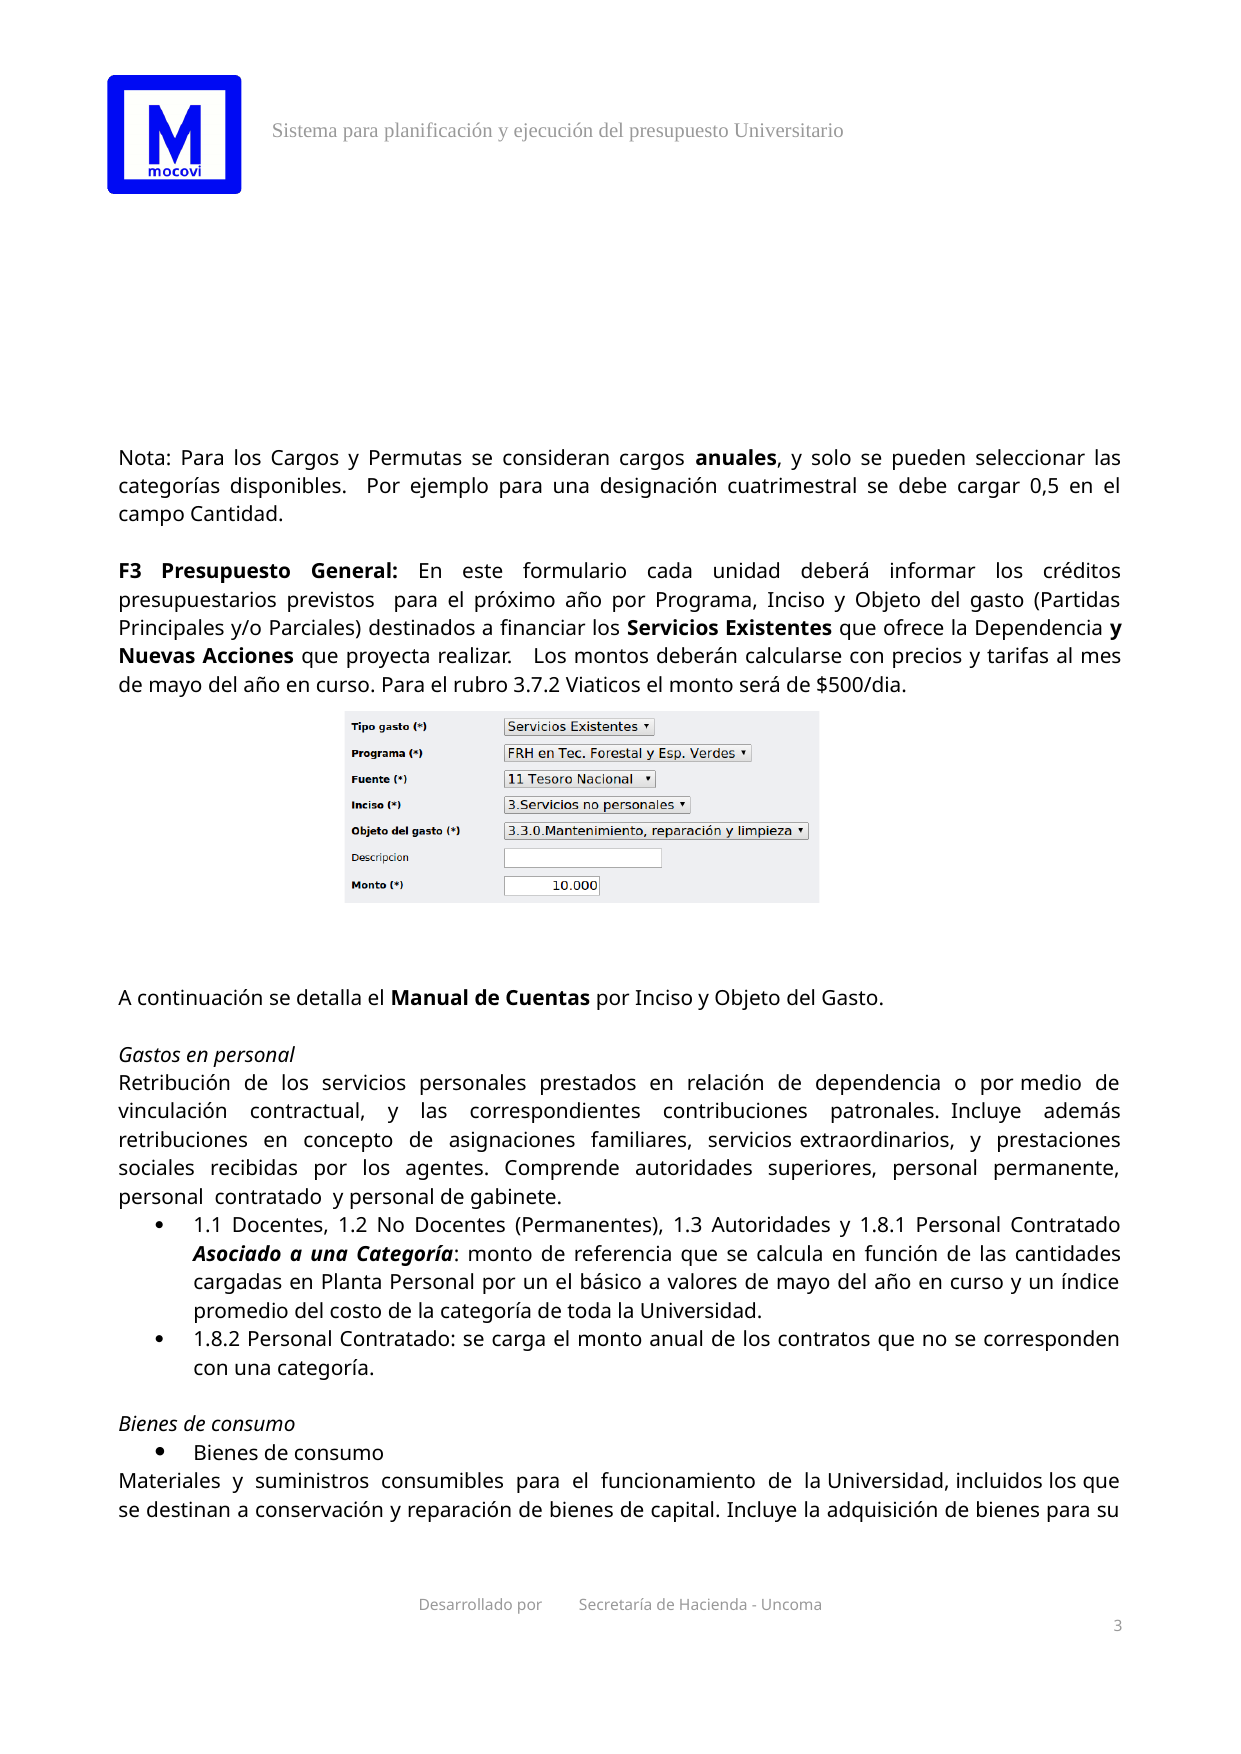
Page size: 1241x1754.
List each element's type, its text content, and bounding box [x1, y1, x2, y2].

text Bienes de consumo [118, 1409, 1122, 1438]
picture [344, 711, 820, 903]
text Materiales y suministros consumibles para el funcionamiento de la Universidad, incluidos los que se destinan a conservación y reparación de bienes de capital. Incluye la adquisición de bienes para su [118, 1466, 1122, 1523]
picture [107, 75, 242, 194]
text Nota: Para los Cargos y Permutas se consideran cargos anuales, y solo se pueden seleccionar las categorías disponibles. Por ejemplo para una designación cuatrimestral se debe cargar 0,5 en el campo Cantidad. [118, 443, 1122, 528]
text F3 Presupuesto General: En este formulario cada unidad deberá informar los créditos presupuestarios previstos para el próximo año por Programa, Inciso y Objeto del gasto (Partidas Principales y/o Parciales) destinados a financiar los Servicios Existentes que ofrece la Dependencia y Nuevas Acciones que proyecta realizar. Los montos deberán calcularse con precios y tarifas al mes de mayo del año en curso. Para el rubro 3.7.2 Viaticos el monto será de $500/dia. [118, 556, 1122, 698]
list 1.1 Docentes, 1.2 No Docentes (Permanentes), 1.3 Autoridades y 1.8.1 Personal Contratado Asociado a una Categoría: monto de referencia que se calcula en función de las cantidades cargadas en Planta Personal por un el básico a valores de mayo del año en curso y un índice promedio del costo de la categoría de toda la Universidad. [156, 1210, 1122, 1324]
list Bienes de consumo [156, 1438, 1122, 1466]
list 1.8.2 Personal Contratado: se carga el monto anual de los contratos que no se corresponden con una categoría. [156, 1324, 1122, 1381]
text Gastos en personal [118, 1040, 1122, 1068]
text A continuación se detalla el Manual de Cuentas por Inciso y Objeto del Gasto. [118, 983, 1122, 1011]
text Retribución de los servicios personales prestados en relación de dependencia o por medio de vinculación contractual, y las correspondientes contribuciones patronales. Incluye además retribuciones en concepto de asignaciones familiares, servicios extraordinarios, y prestaciones sociales recibidas por los agentes. Comprende autoridades superiores, personal permanente, personal contratado y personal de gabinete. [118, 1068, 1122, 1210]
